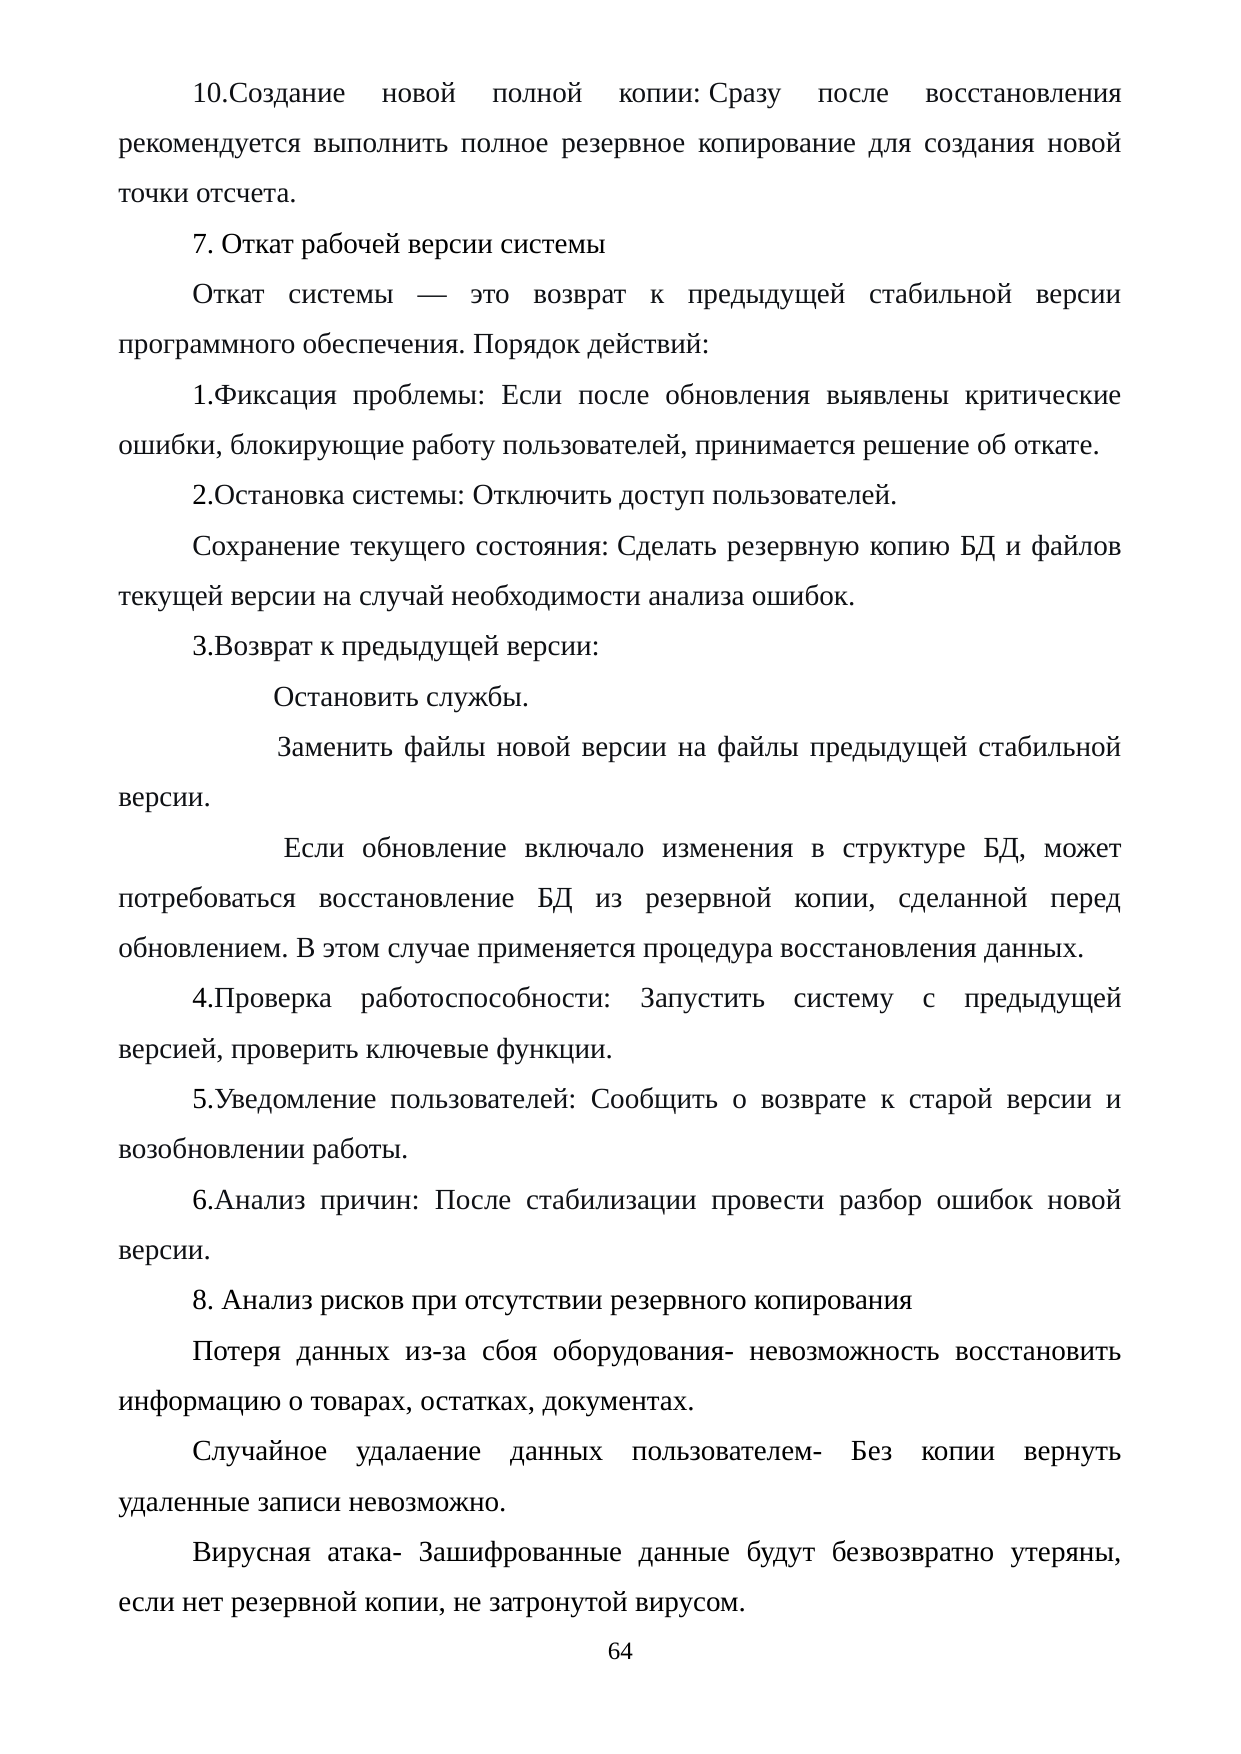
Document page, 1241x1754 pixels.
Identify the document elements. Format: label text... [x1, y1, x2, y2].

list Возврат к предыдущей версии: [118, 628, 1122, 662]
text 8. Анализ рисков при отсутствии резервного копирования [118, 1282, 1122, 1316]
list Фиксация проблемы: Если после обновления выявлены критические ошибки, блокирующие работу пользователей, принимается решение об откате. [118, 377, 1122, 461]
list Заменить файлы новой версии на файлы предыдущей стабильной версии. [118, 729, 1122, 813]
list Остановить службы. [118, 679, 1122, 712]
list Анализ причин: После стабилизации провести разбор ошибок новой версии. [118, 1182, 1122, 1266]
text Сохранение текущего состояния: Сделать резервную копию БД и файлов текущей версии на случай необходимости анализа ошибок. [118, 528, 1122, 612]
list Проверка работоспособности: Запустить систему с предыдущей версией, проверить ключевые функции. [118, 981, 1122, 1064]
text Вирусная атака- Зашифрованные данные будут безвозвратно утеряны, если нет резервной копии, не затронутой вирусом. [118, 1534, 1122, 1618]
list Если обновление включало изменения в структуре БД, может потребоваться восстановление БД из резервной копии, сделанной перед обновлением. В этом случае применяется процедура восстановления данных. [118, 830, 1122, 964]
list Остановка системы: Отключить доступ пользователей. [118, 477, 1122, 511]
text Откат системы — это возврат к предыдущей стабильной версии программного обеспечения. Порядок действий: [118, 276, 1122, 360]
list Уведомление пользователей: Сообщить о возврате к старой версии и возобновлении работы. [118, 1081, 1122, 1165]
text 7. Откат рабочей версии системы [118, 226, 1122, 259]
text Потеря данных из-за сбоя оборудования- невозможность восстановить информацию о товарах, остатках, документах. [118, 1333, 1122, 1417]
text Случайное удалаение данных пользователем- Без копии вернуть удаленные записи невозможно. [118, 1433, 1122, 1517]
text 10.Создание новой полной копии: Сразу после восстановления рекомендуется выполнить полное резервное копирование для создания новой точки отсчета. [118, 75, 1122, 209]
